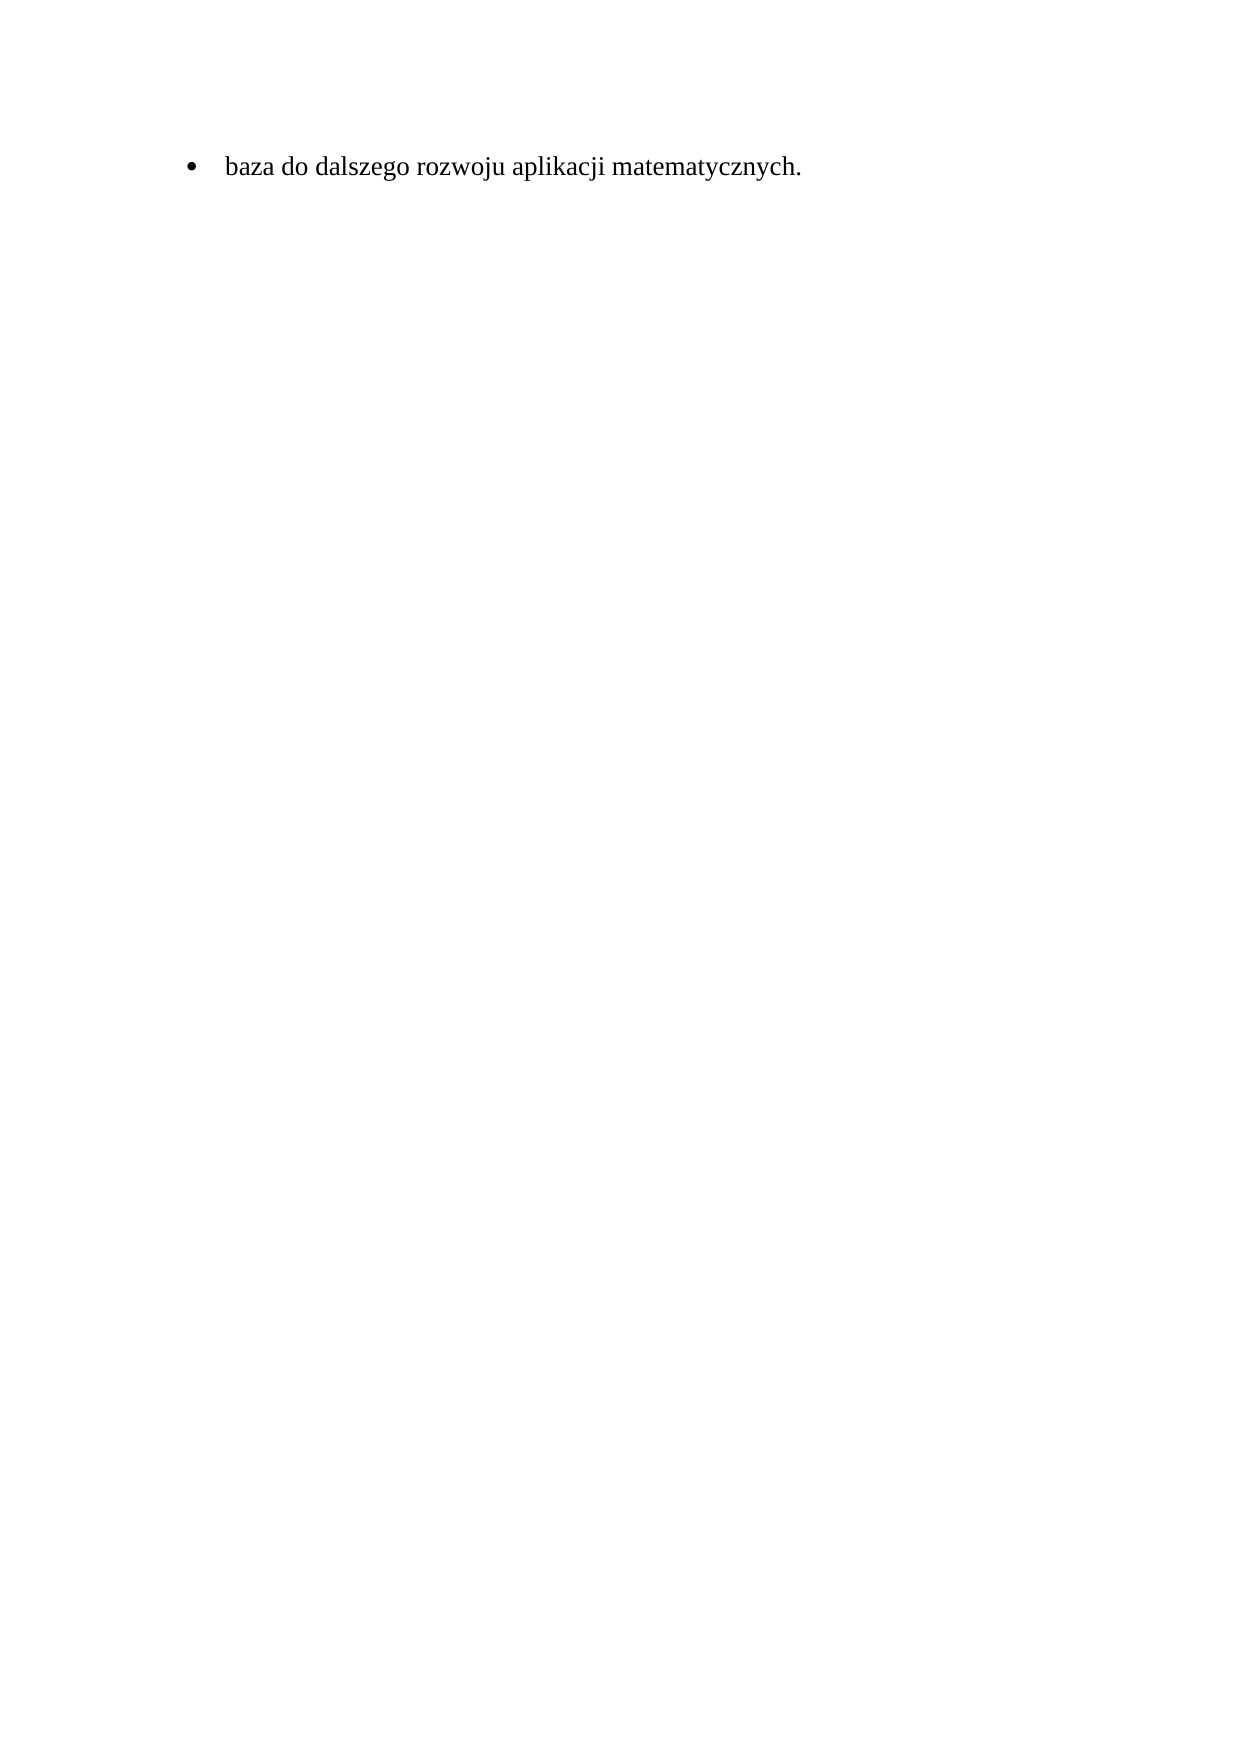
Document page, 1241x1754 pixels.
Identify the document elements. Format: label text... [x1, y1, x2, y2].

list baza do dalszego rozwoju aplikacji matematycznych. [187, 150, 1090, 181]
